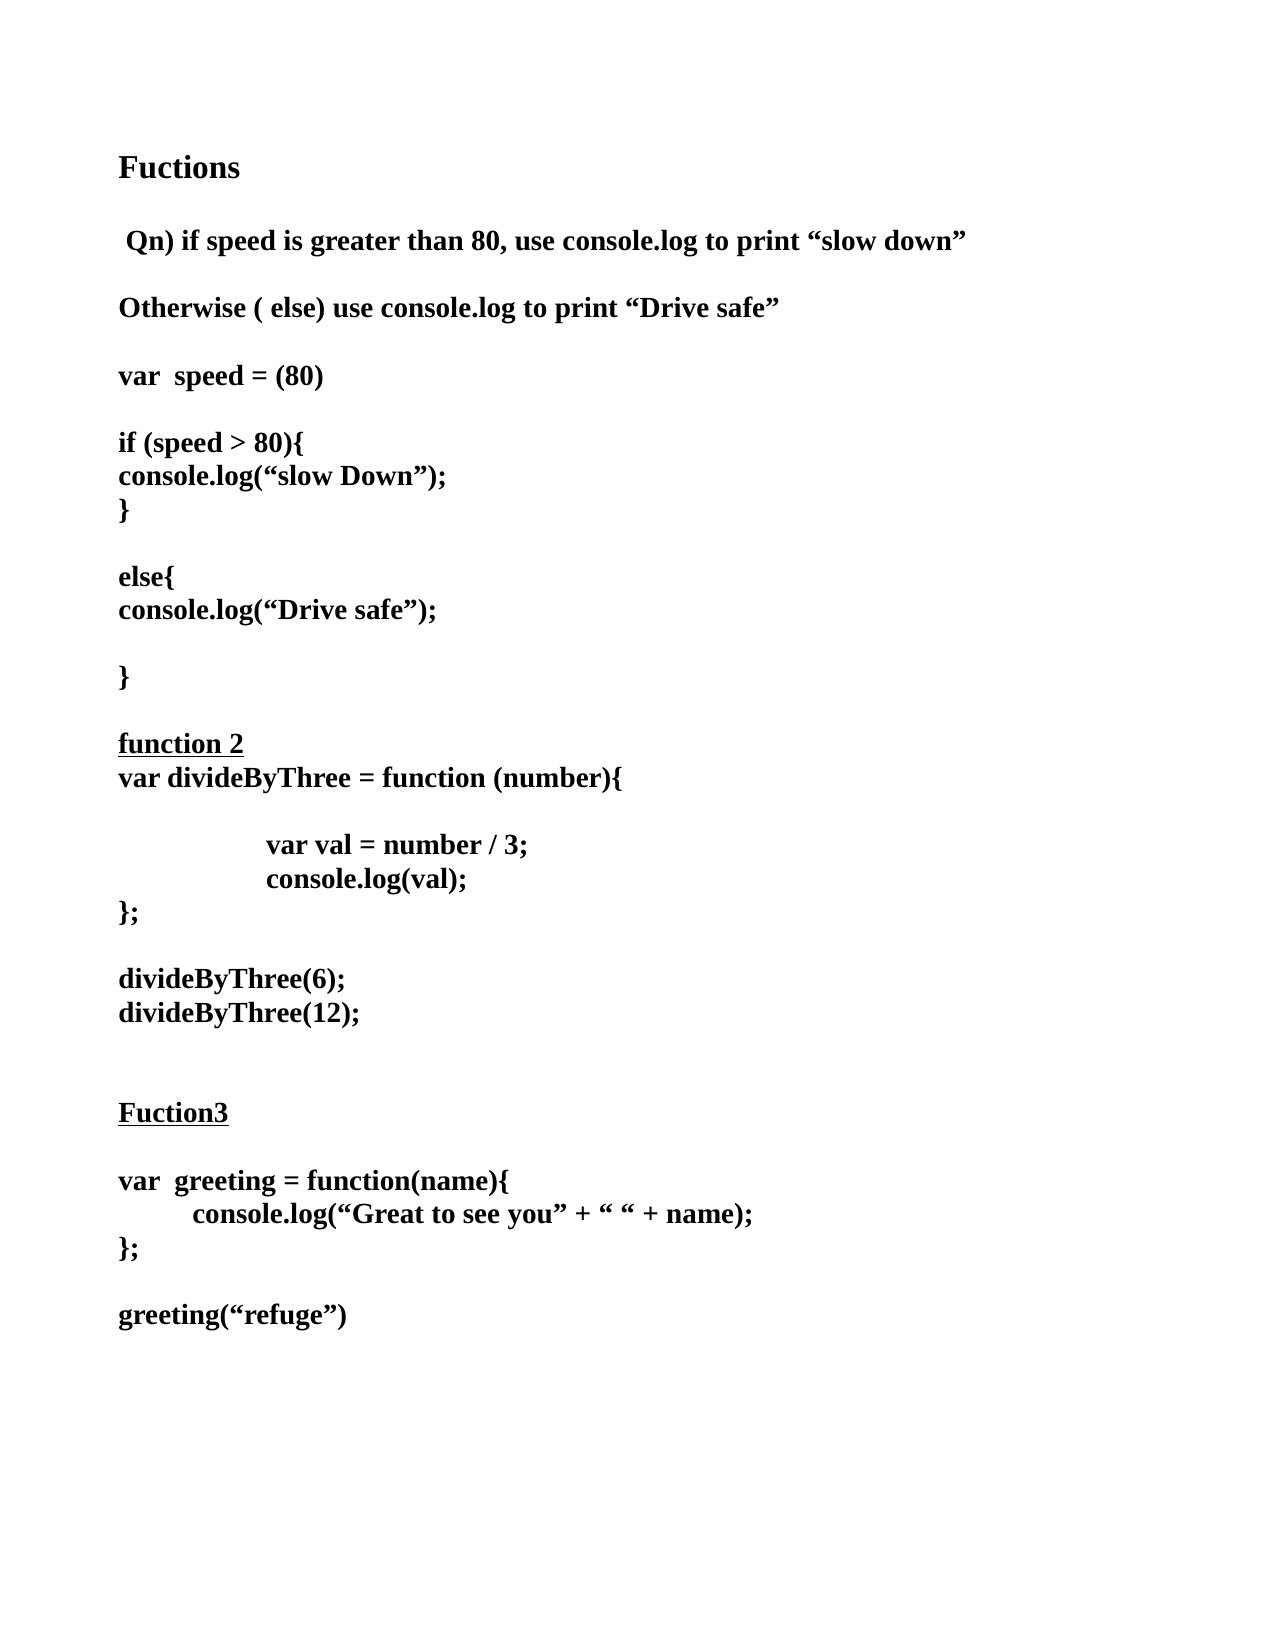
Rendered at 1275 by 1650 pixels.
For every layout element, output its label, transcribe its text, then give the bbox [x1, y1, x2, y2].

text console.log(val); [118, 861, 1157, 894]
text console.log(“slow Down”); [118, 458, 1157, 492]
text function 2 [118, 727, 1157, 760]
text Qn) if speed is greater than 80, use console.log to print “slow down” [118, 223, 1157, 257]
text if (speed > 80){ [118, 425, 1157, 458]
text } [118, 492, 1157, 525]
text var val = number / 3; [118, 827, 1157, 861]
text Fuction3 [118, 1096, 1157, 1129]
text } [118, 659, 1157, 693]
text }; [118, 894, 1157, 928]
text }; [118, 1230, 1157, 1263]
text divideByThree(12); [118, 995, 1157, 1028]
text var greeting = function(name){ [118, 1163, 1157, 1196]
text Fuctions [118, 147, 1157, 185]
text var divideByThree = function (number){ [118, 760, 1157, 794]
text else{ [118, 559, 1157, 592]
text divideByThree(6); [118, 961, 1157, 995]
text var speed = (80) [118, 358, 1157, 391]
text greeting(“refuge”) [118, 1297, 1157, 1330]
text Otherwise ( else) use console.log to print “Drive safe” [118, 291, 1157, 324]
text console.log(“Great to see you” + “ “ + name); [118, 1196, 1157, 1230]
text console.log(“Drive safe”); [118, 592, 1157, 626]
